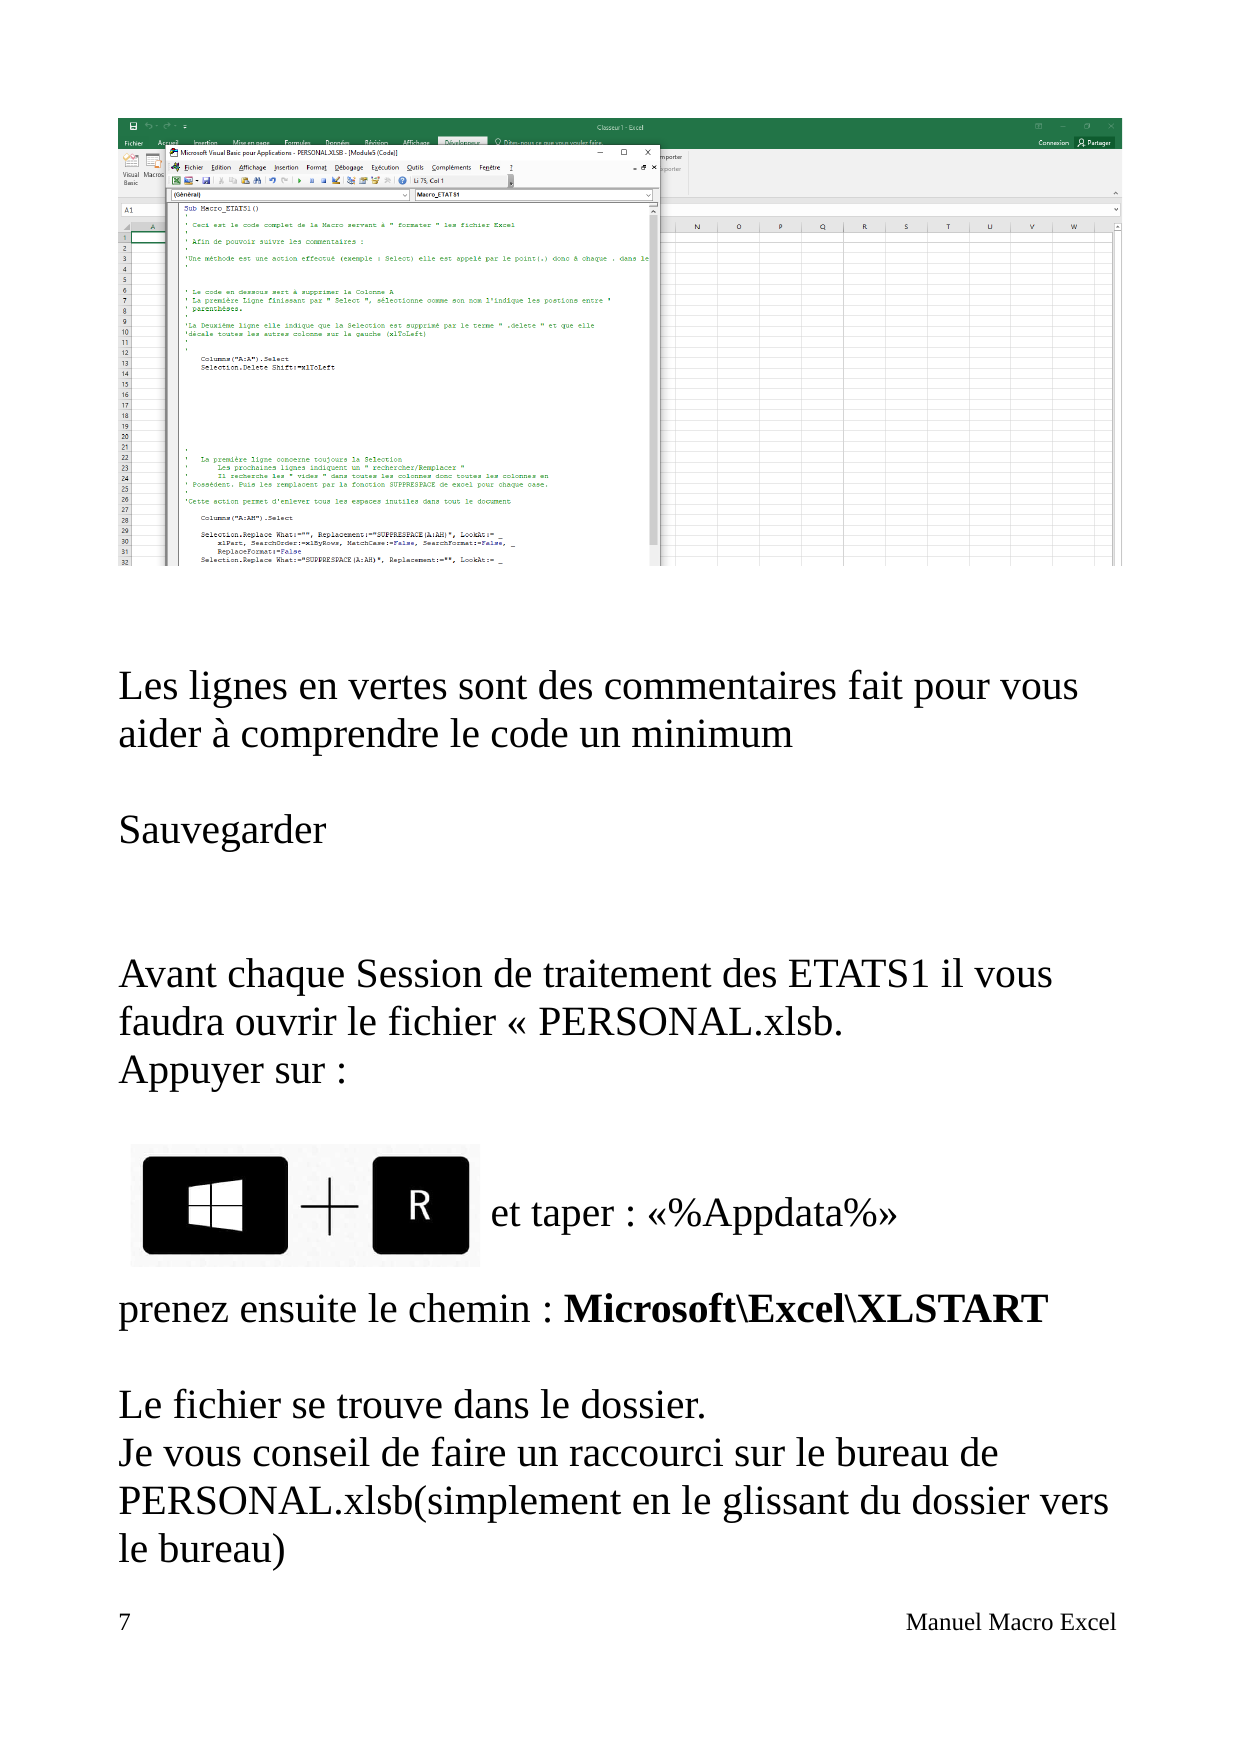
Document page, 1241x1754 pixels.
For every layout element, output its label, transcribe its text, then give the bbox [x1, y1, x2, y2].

text Sauvegarder [118, 804, 1122, 852]
text prenez ensuite le chemin : Microsoft\Excel\XLSTART [118, 1284, 1122, 1332]
picture [130, 1144, 480, 1267]
text Le fichier se trouve dans le dossier. [118, 1379, 1122, 1427]
text Appuyer sur : [118, 1044, 1122, 1092]
text Les lignes en vertes sont des commentaires fait pour vous aider à comprendre le code un minimum [118, 661, 1122, 757]
text Je vous conseil de faire un raccourci sur le bureau de PERSONAL.xlsb(simplement en le glissant du dossier vers le bureau) [118, 1427, 1122, 1571]
text [118, 1188, 130, 1236]
text et taper : «%Appdata%» [480, 1188, 1122, 1236]
picture [118, 118, 1123, 566]
text Avant chaque Session de traitement des ETATS1 il vous faudra ouvrir le fichier « PERSONAL.xlsb. [118, 948, 1122, 1044]
